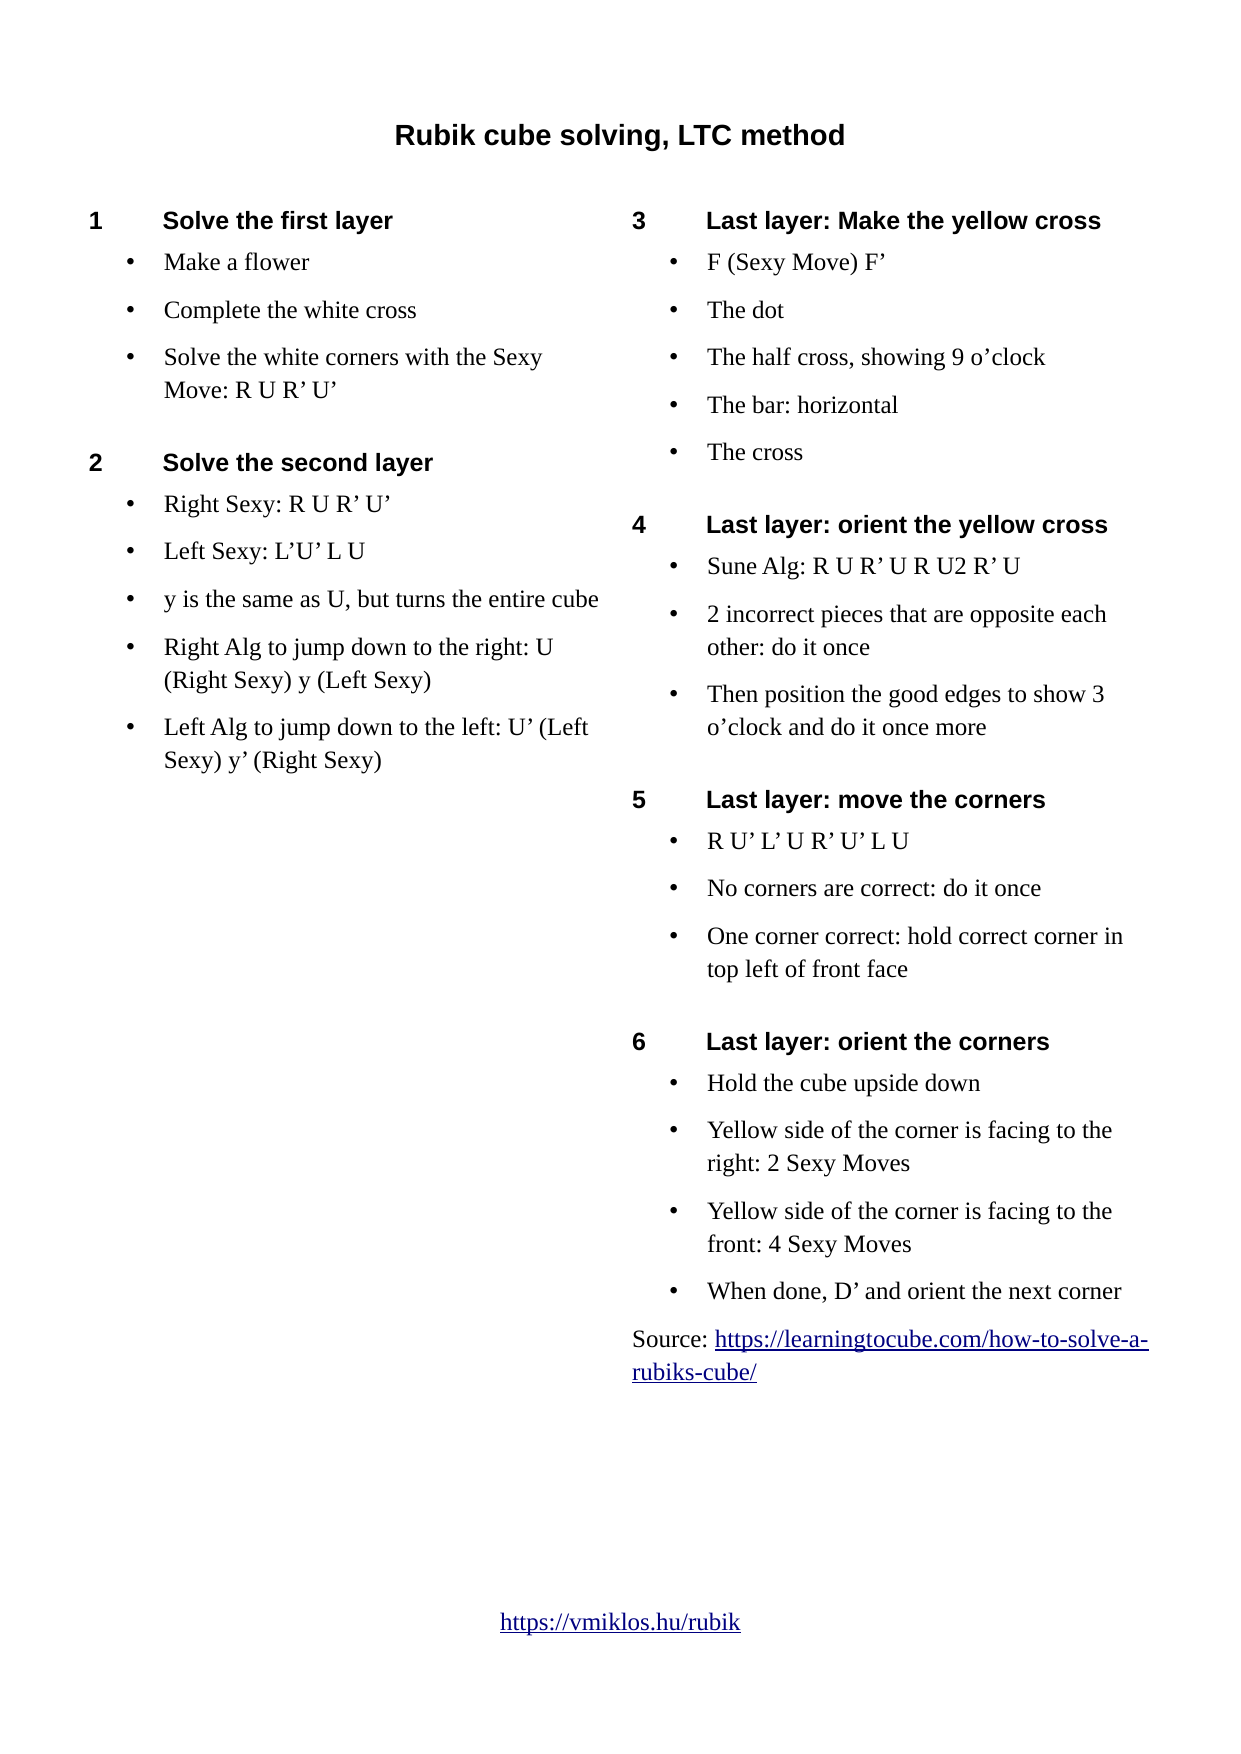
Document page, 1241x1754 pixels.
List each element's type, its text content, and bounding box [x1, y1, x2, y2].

list The half cross, showing 9 o’clock [669, 342, 1152, 371]
text Source: https://learningtocube.com/how-to-solve-a-rubiks-cube/ [632, 1324, 1152, 1386]
subtitle Last layer: orient the yellow cross [632, 510, 1152, 539]
subtitle Last layer: orient the corners [632, 1026, 1152, 1055]
subtitle Solve the first layer [88, 206, 608, 235]
list No corners are correct: do it once [669, 873, 1152, 902]
list Solve the white corners with the Sexy Move: R U R’ U’ [126, 342, 608, 404]
list Yellow side of the corner is facing to the front: 4 Sexy Moves [669, 1196, 1152, 1258]
list The dot [669, 295, 1152, 323]
list F (Sexy Move) F’ [669, 247, 1152, 276]
list Left Sexy: L’U’ L U [126, 536, 608, 565]
list 2 incorrect pieces that are opposite each other: do it once [669, 599, 1152, 660]
subtitle Last layer: move the corners [632, 785, 1152, 813]
subtitle Solve the second layer [88, 448, 608, 476]
list Sune Alg: R U R’ U R U2 R’ U [669, 551, 1152, 580]
list Hold the cube upside down [669, 1068, 1152, 1096]
list Complete the white cross [126, 295, 608, 323]
list Yellow side of the corner is facing to the right: 2 Sexy Moves [669, 1115, 1152, 1177]
list R U’ L’ U R’ U’ L U [669, 826, 1152, 854]
list One corner correct: hold correct corner in top left of front face [669, 921, 1152, 983]
list The bar: horizontal [669, 390, 1152, 419]
list Left Alg to jump down to the left: U’ (Left Sexy) y’ (Right Sexy) [126, 712, 608, 774]
list Right Sexy: R U R’ U’ [126, 489, 608, 518]
list Make a flower [126, 247, 608, 276]
subtitle Last layer: Make the yellow cross [632, 206, 1152, 235]
list Right Alg to jump down to the right: U (Right Sexy) y (Left Sexy) [126, 632, 608, 693]
list Then position the good edges to show 3 o’clock and do it once more [669, 679, 1152, 741]
list The cross [669, 437, 1152, 466]
list When done, D’ and orient the next corner [669, 1276, 1152, 1305]
list y is the same as U, but turns the entire cube [126, 584, 608, 613]
